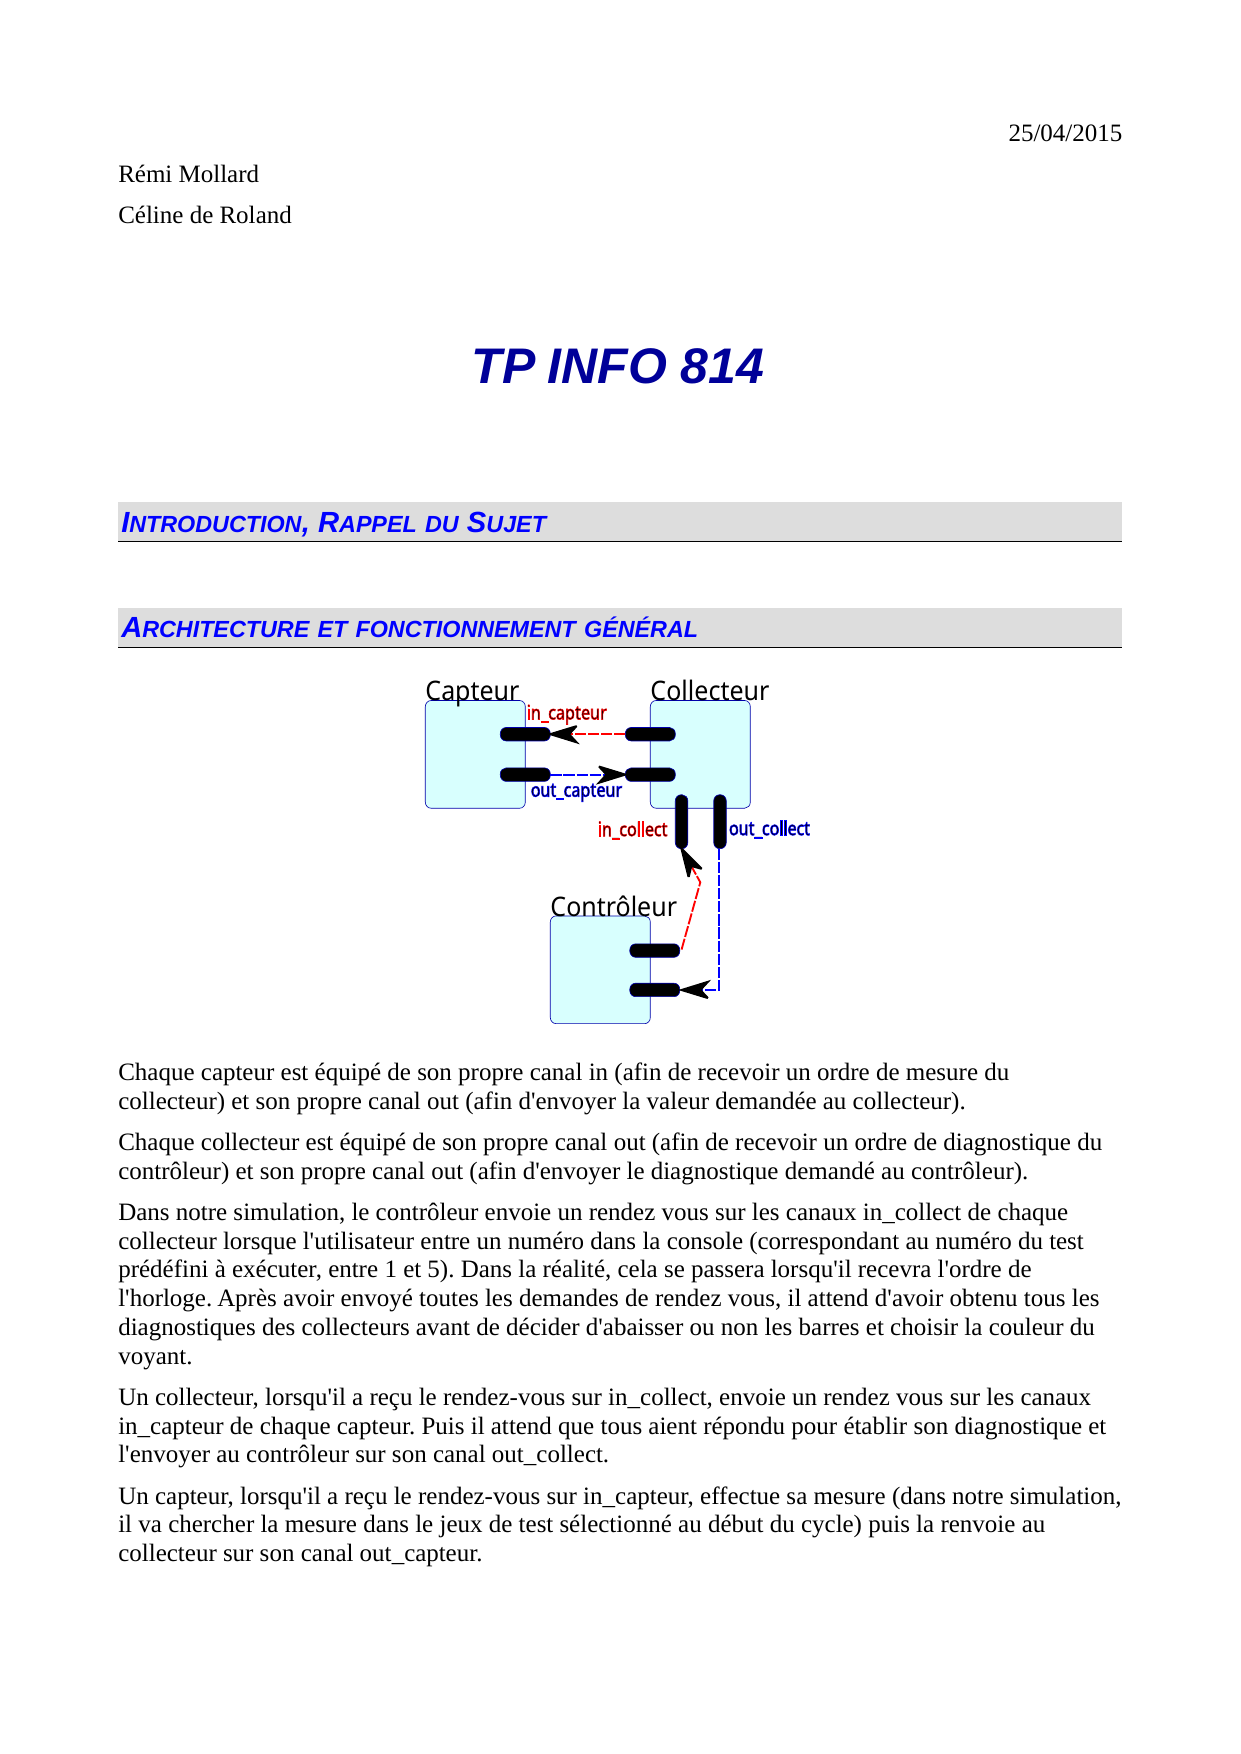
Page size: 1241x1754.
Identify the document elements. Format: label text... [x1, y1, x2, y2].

text Chaque capteur est équipé de son propre canal in (afin de recevoir un ordre de mesure du collecteur) et son propre canal out (afin d'envoyer la valeur demandée au collecteur). [118, 1057, 1122, 1114]
text Chaque collecteur est équipé de son propre canal out (afin de recevoir un ordre de diagnostique du contrôleur) et son propre canal out (afin d'envoyer le diagnostique demandé au contrôleur). [118, 1127, 1122, 1184]
text Rémi Mollard [118, 159, 1122, 188]
text Un capteur, lorsqu'il a reçu le rendez-vous sur in_capteur, effectue sa mesure (dans notre simulation, il va chercher la mesure dans le jeux de test sélectionné au début du cycle) puis la renvoie au collecteur sur son canal out_capteur. [118, 1481, 1122, 1567]
text Un collecteur, lorsqu'il a reçu le rendez-vous sur in_collect, envoie un rendez vous sur les canaux in_capteur de chaque capteur. Puis il attend que tous aient répondu pour établir son diagnostique et l'envoyer au contrôleur sur son canal out_collect. [118, 1382, 1122, 1468]
subtitle Architecture et fonctionnement général [118, 608, 1122, 647]
subtitle Introduction, Rappel du Sujet [118, 502, 1122, 541]
text 25/04/2015 [118, 118, 1122, 147]
text Céline de Roland [118, 201, 1122, 229]
text Dans notre simulation, le contrôleur envoie un rendez vous sur les canaux in_collect de chaque collecteur lorsque l'utilisateur entre un numéro dans la console (correspondant au numéro du test prédéfini à exécuter, entre 1 et 5). Dans la réalité, cela se passera lorsqu'il recevra l'ordre de l'horloge. Après avoir envoyé toutes les demandes de rendez vous, il attend d'avoir obtenu tous les diagnostiques des collecteurs avant de décider d'abaisser ou non les barres et choisir la couleur du voyant. [118, 1197, 1122, 1369]
subtitle TP INFO 814 [118, 337, 1122, 394]
